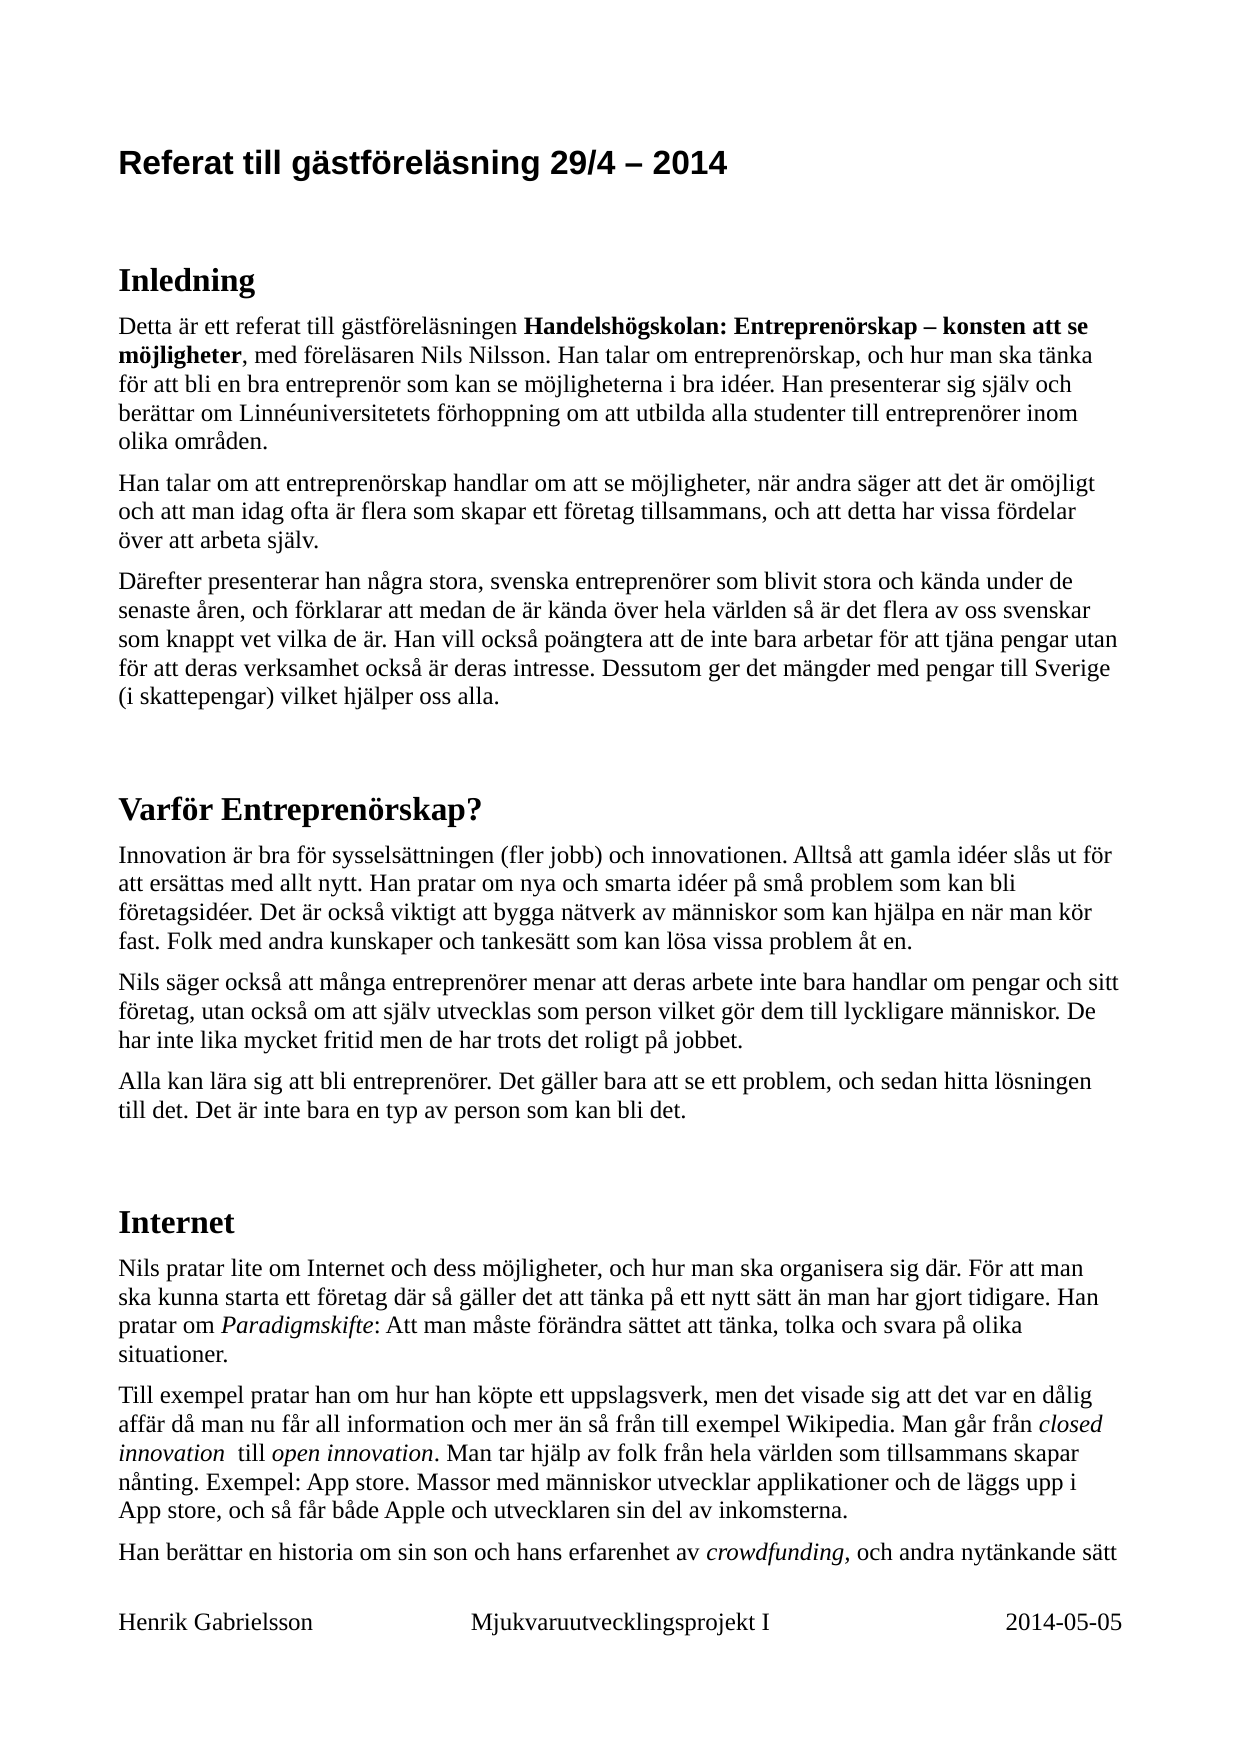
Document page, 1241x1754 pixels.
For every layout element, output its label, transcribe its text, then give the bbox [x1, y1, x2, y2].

text Innovation är bra för sysselsättningen (fler jobb) och innovationen. Alltså att gamla idéer slås ut för att ersättas med allt nytt. Han pratar om nya och smarta idéer på små problem som kan bli företagsidéer. Det är också viktigt att bygga nätverk av människor som kan hjälpa en när man kör fast. Folk med andra kunskaper och tankesätt som kan lösa vissa problem åt en. [118, 840, 1122, 955]
text Till exempel pratar han om hur han köpte ett uppslagsverk, men det visade sig att det var en dålig affär då man nu får all information och mer än så från till exempel Wikipedia. Man går från closed innovation till open innovation. Man tar hjälp av folk från hela världen som tillsammans skapar nånting. Exempel: App store. Massor med människor utvecklar applikationer och de läggs upp i App store, och så får både Apple och utvecklaren sin del av inkomsterna. [118, 1381, 1122, 1524]
text Han berättar en historia om sin son och hans erfarenhet av crowdfunding, och andra nytänkande sätt [118, 1537, 1122, 1566]
text Därefter presenterar han några stora, svenska entreprenörer som blivit stora och kända under de senaste åren, och förklarar att medan de är kända över hela världen så är det flera av oss svenskar som knappt vet vilka de är. Han vill också poängtera att de inte bara arbetar för att tjäna pengar utan för att deras verksamhet också är deras intresse. Dessutom ger det mängder med pengar till Sverige (i skattepengar) vilket hjälper oss alla. [118, 566, 1122, 710]
subtitle Referat till gästföreläsning 29/4 – 2014 [118, 143, 1122, 182]
subtitle Internet [118, 1202, 1122, 1241]
subtitle Varför Entreprenörskap? [118, 789, 1122, 827]
text Nils säger också att många entreprenörer menar att deras arbete inte bara handlar om pengar och sitt företag, utan också om att själv utvecklas som person vilket gör dem till lyckligare människor. De har inte lika mycket fritid men de har trots det roligt på jobbet. [118, 967, 1122, 1053]
subtitle Inledning [118, 261, 1122, 299]
text Detta är ett referat till gästföreläsningen Handelshögskolan: Entreprenörskap – konsten att se möjligheter, med föreläsaren Nils Nilsson. Han talar om entreprenörskap, och hur man ska tänka för att bli en bra entreprenör som kan se möjligheterna i bra idéer. Han presenterar sig själv och berättar om Linnéuniversitetets förhoppning om att utbilda alla studenter till entreprenörer inom olika områden. [118, 311, 1122, 455]
text Han talar om att entreprenörskap handlar om att se möjligheter, när andra säger att det är omöjligt och att man idag ofta är flera som skapar ett företag tillsammans, och att detta har vissa fördelar över att arbeta själv. [118, 468, 1122, 554]
text Alla kan lära sig att bli entreprenörer. Det gäller bara att se ett problem, och sedan hitta lösningen till det. Det är inte bara en typ av person som kan bli det. [118, 1066, 1122, 1123]
text Nils pratar lite om Internet och dess möjligheter, och hur man ska organisera sig där. För att man ska kunna starta ett företag där så gäller det att tänka på ett nytt sätt än man har gjort tidigare. Han pratar om Paradigmskifte: Att man måste förändra sättet att tänka, tolka och svara på olika situationer. [118, 1253, 1122, 1368]
